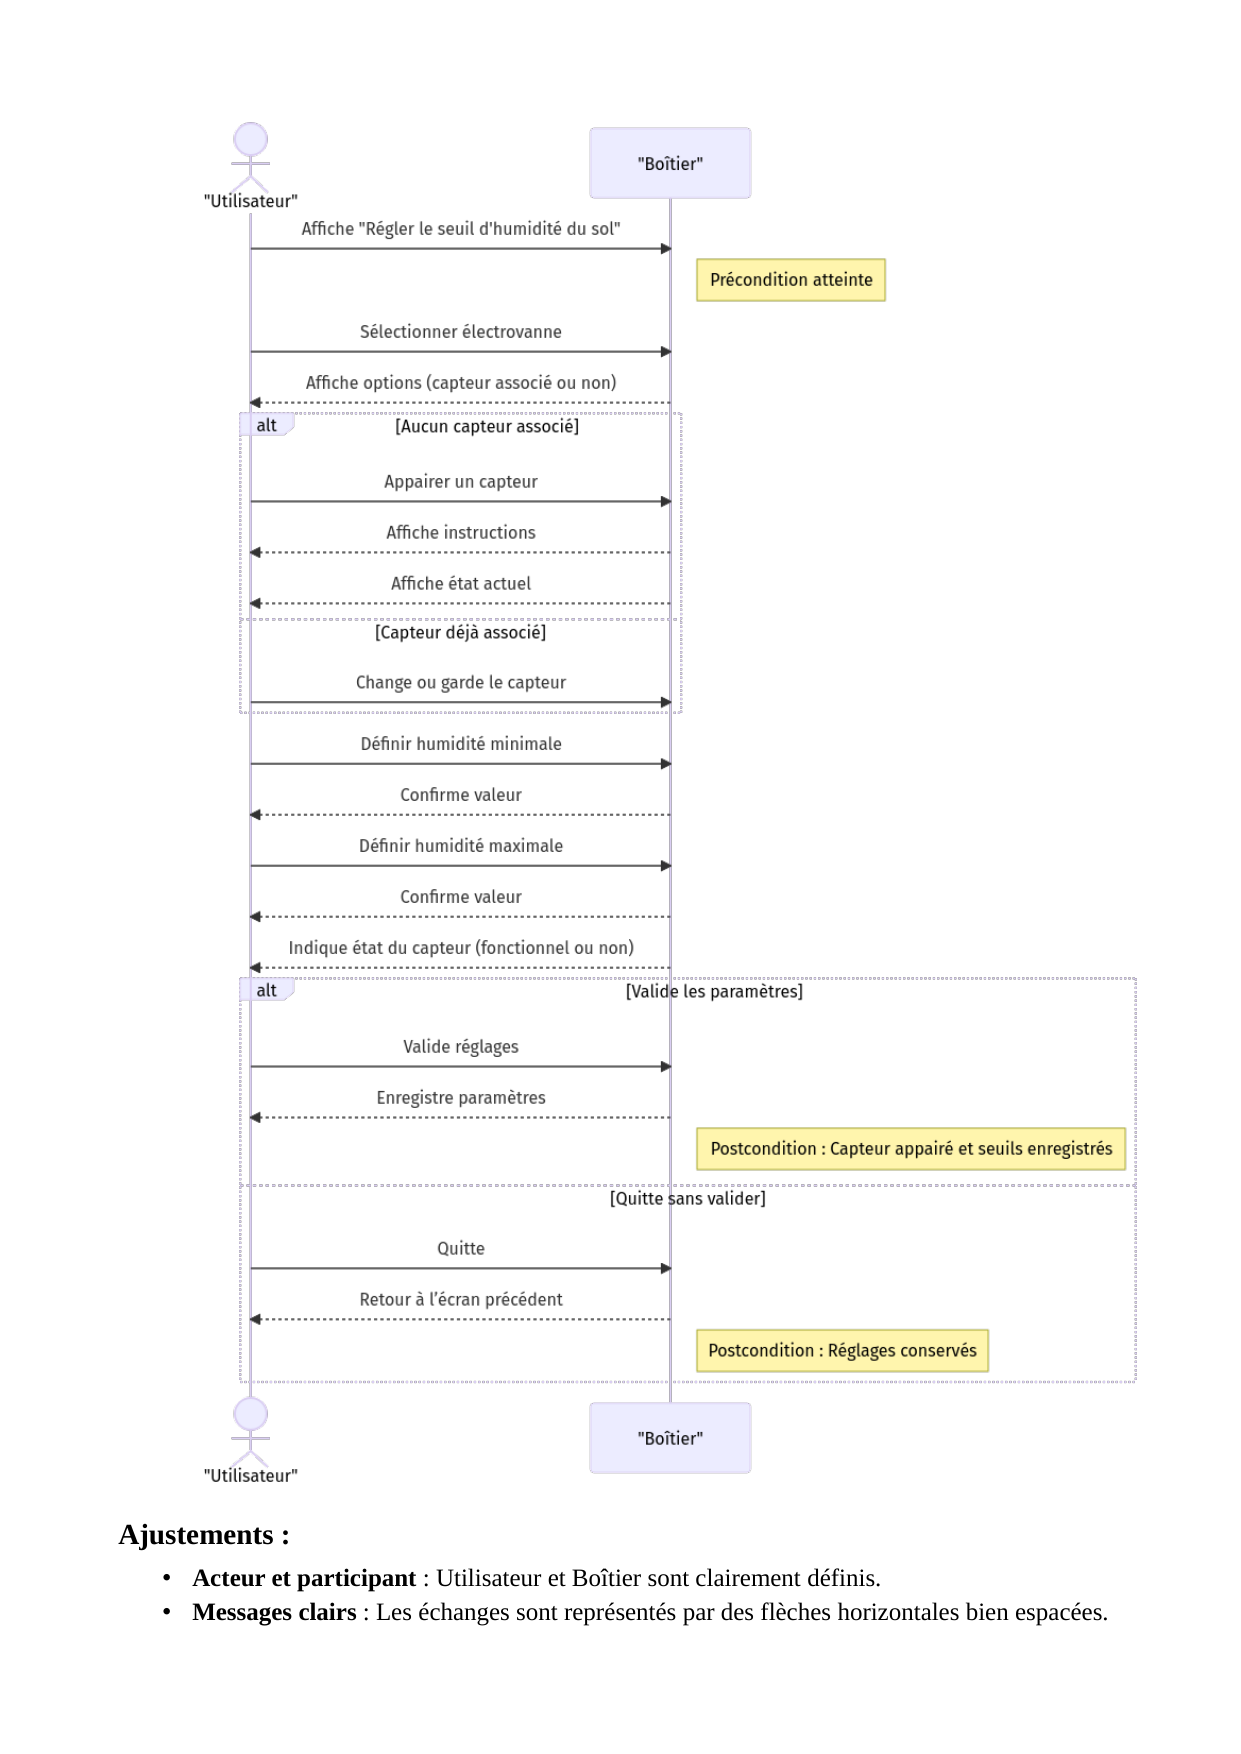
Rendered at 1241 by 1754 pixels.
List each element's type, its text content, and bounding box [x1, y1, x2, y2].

list Acteur et participant : Utilisateur et Boîtier sont clairement définis. [162, 1563, 1122, 1592]
picture [118, 118, 1189, 1484]
list Messages clairs : Les échanges sont représentés par des flèches horizontales bien espacées. [162, 1597, 1122, 1625]
subtitle Ajustements : [118, 1517, 1122, 1551]
